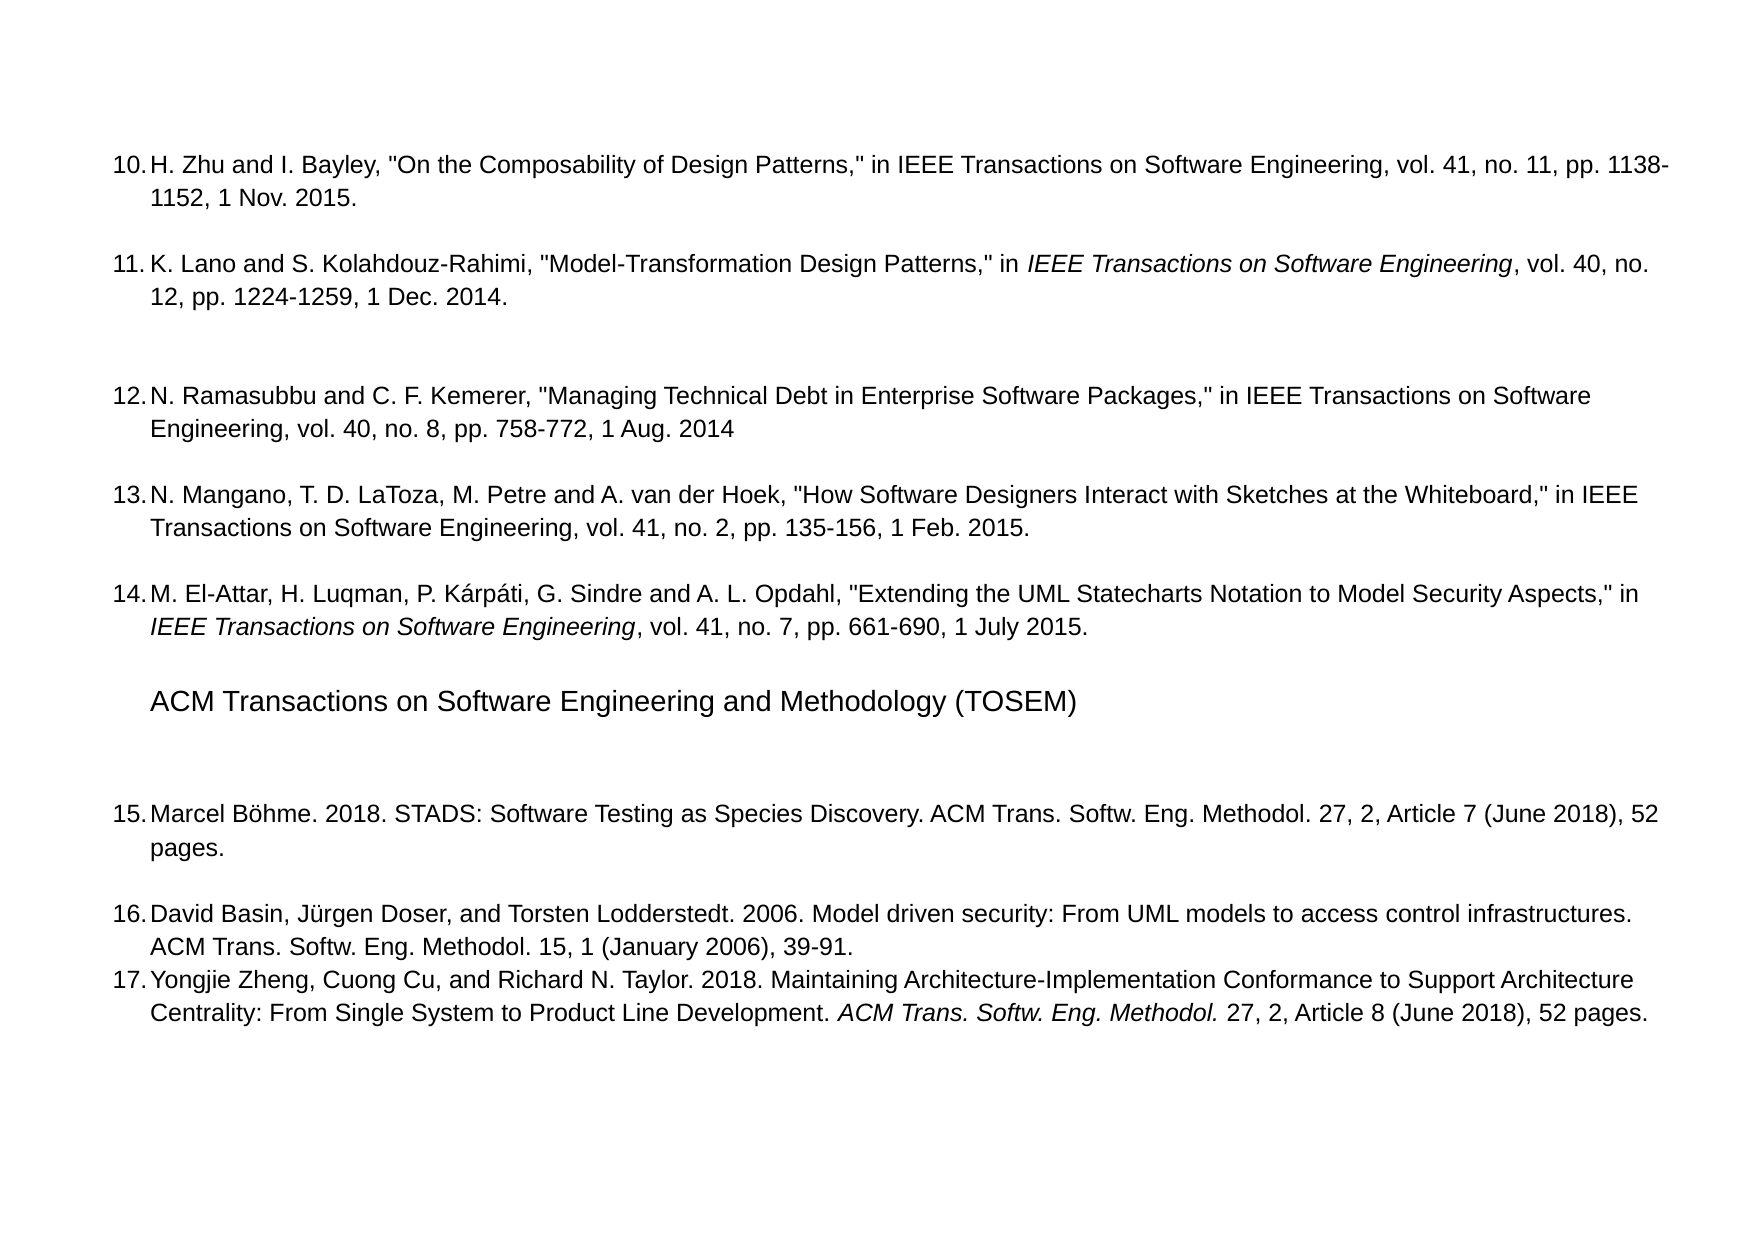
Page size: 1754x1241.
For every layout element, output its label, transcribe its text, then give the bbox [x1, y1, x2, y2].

list H. Zhu and I. Bayley, "On the Composability of Design Patterns," in IEEE Transactions on Software Engineering, vol. 41, no. 11, pp. 1138-1152, 1 Nov. 2015. [112, 150, 1679, 212]
list Marcel Böhme. 2018. STADS: Software Testing as Species Discovery. ACM Trans. Softw. Eng. Methodol. 27, 2, Article 7 (June 2018), 52 pages. [112, 799, 1679, 861]
list N. Mangano, T. D. LaToza, M. Petre and A. van der Hoek, "How Software Designers Interact with Sketches at the Whiteboard," in IEEE Transactions on Software Engineering, vol. 41, no. 2, pp. 135-156, 1 Feb. 2015. [112, 480, 1679, 542]
list M. El-Attar, H. Luqman, P. Kárpáti, G. Sindre and A. L. Opdahl, "Extending the UML Statecharts Notation to Model Security Aspects," in IEEE Transactions on Software Engineering, vol. 41, no. 7, pp. 661-690, 1 July 2015. [112, 579, 1679, 641]
list David Basin, Jürgen Doser, and Torsten Lodderstedt. 2006. Model driven security: From UML models to access control infrastructures. ACM Trans. Softw. Eng. Methodol. 15, 1 (January 2006), 39-91. [112, 898, 1679, 960]
list K. Lano and S. Kolahdouz-Rahimi, "Model-Transformation Design Patterns," in IEEE Transactions on Software Engineering, vol. 40, no. 12, pp. 1224-1259, 1 Dec. 2014. [112, 249, 1679, 311]
text ACM Transactions on Software Engineering and Methodology (TOSEM) [150, 684, 1679, 717]
list N. Ramasubbu and C. F. Kemerer, "Managing Technical Debt in Enterprise Software Packages," in IEEE Transactions on Software Engineering, vol. 40, no. 8, pp. 758-772, 1 Aug. 2014 [112, 381, 1679, 443]
list Yongjie Zheng, Cuong Cu, and Richard N. Taylor. 2018. Maintaining Architecture-Implementation Conformance to Support Architecture Centrality: From Single System to Product Line Development. ACM Trans. Softw. Eng. Methodol. 27, 2, Article 8 (June 2018), 52 pages. [112, 964, 1679, 1026]
